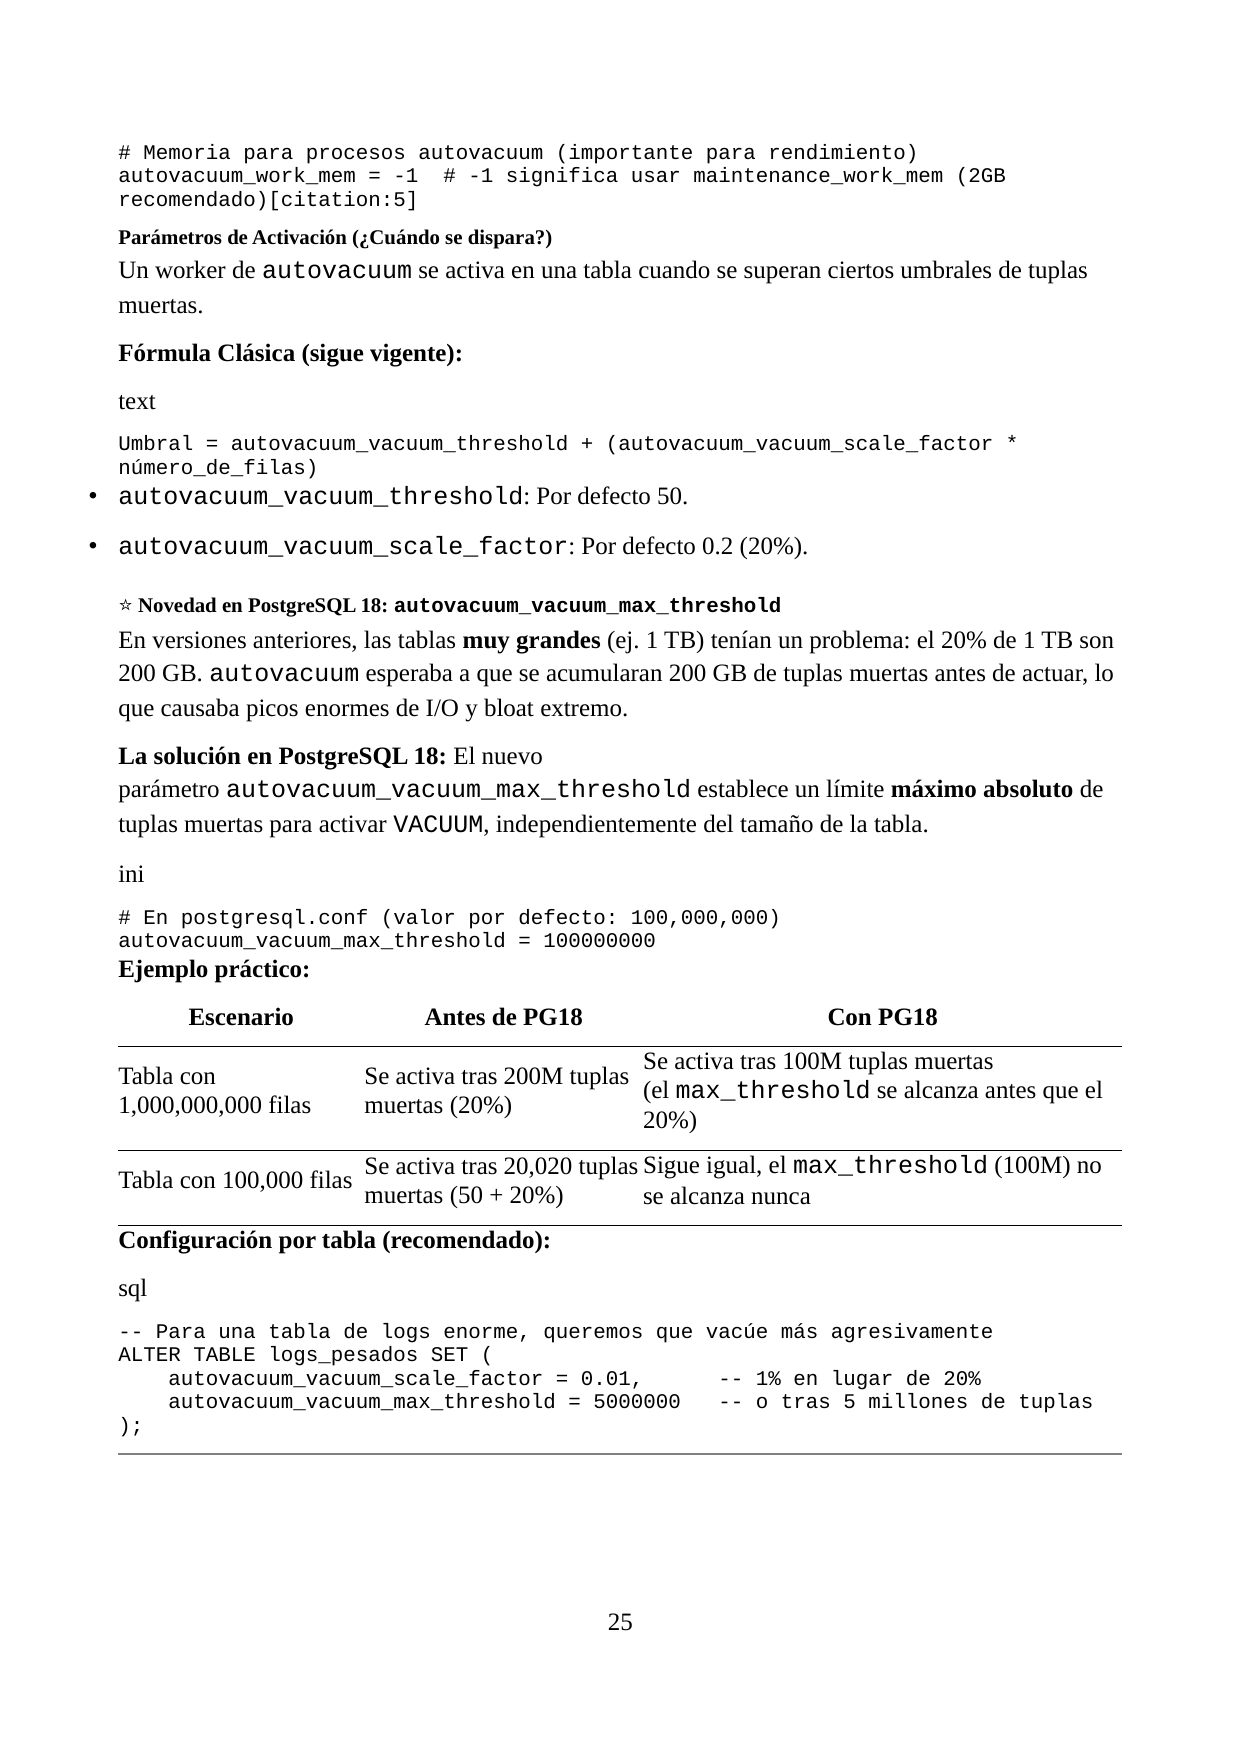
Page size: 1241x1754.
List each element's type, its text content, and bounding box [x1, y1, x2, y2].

text sql [118, 1273, 1122, 1302]
text # En postgresql.conf (valor por defecto: 100,000,000) [118, 907, 1122, 930]
table_cell Tabla con 1,000,000,000 filas [118, 1047, 364, 1150]
text autovacuum_vacuum_scale_factor = 0.01, -- 1% en lugar de 20% [118, 1368, 1122, 1392]
table_header Escenario [118, 1002, 364, 1046]
text ); [118, 1415, 1122, 1439]
text -- Para una tabla de logs enorme, queremos que vacúe más agresivamente [118, 1321, 1122, 1344]
list autovacuum_vacuum_threshold: Por defecto 50. [118, 481, 1122, 512]
list autovacuum_vacuum_scale_factor: Por defecto 0.2 (20%). [118, 531, 1122, 562]
text autovacuum_vacuum_max_threshold = 100000000 [118, 930, 1122, 954]
text # Memoria para procesos autovacuum (importante para rendimiento) [118, 142, 1122, 165]
table_cell Tabla con 100,000 filas [118, 1151, 364, 1225]
table_header Con PG18 [643, 1002, 1122, 1046]
text Umbral = autovacuum_vacuum_threshold + (autovacuum_vacuum_scale_factor * número_de_filas) [118, 433, 1122, 481]
text Ejemplo práctico: [118, 954, 1122, 983]
table_cell Se activa tras 100M tuplas muertas (el max_threshold se alcanza antes que el 20%) [643, 1047, 1122, 1150]
text Un worker de autovacuum se activa en una tabla cuando se superan ciertos umbrales de tuplas muertas. [118, 256, 1122, 319]
text autovacuum_vacuum_max_threshold = 5000000 -- o tras 5 millones de tuplas [118, 1392, 1122, 1415]
text ini [118, 859, 1122, 888]
table_cell Se activa tras 200M tuplas muertas (20%) [364, 1047, 643, 1150]
text ALTER TABLE logs_pesados SET ( [118, 1344, 1122, 1368]
text text [118, 386, 1122, 414]
table_cell Se activa tras 20,020 tuplas muertas (50 + 20%) [364, 1151, 643, 1225]
text Fórmula Clásica (sigue vigente): [118, 338, 1122, 367]
subtitle Parámetros de Activación (¿Cuándo se dispara?) [118, 225, 1122, 249]
text Configuración por tabla (recomendado): [118, 1226, 1122, 1254]
text autovacuum_work_mem = -1 # -1 significa usar maintenance_work_mem (2GB recomendado)[citation:5] [118, 165, 1122, 213]
subtitle ⭐ Novedad en PostgreSQL 18: autovacuum_vacuum_max_threshold [118, 593, 1122, 619]
text En versiones anteriores, las tablas muy grandes (ej. 1 TB) tenían un problema: el 20% de 1 TB son 200 GB. autovacuum esperaba a que se acumularan 200 GB de tuplas muertas antes de actuar, lo que causaba picos enormes de I/O y bloat extremo. [118, 625, 1122, 722]
table_header Antes de PG18 [364, 1002, 643, 1046]
table_cell Sigue igual, el max_threshold (100M) no se alcanza nunca [643, 1151, 1122, 1225]
text La solución en PostgreSQL 18: El nuevo parámetro autovacuum_vacuum_max_threshold establece un límite máximo absoluto de tuplas muertas para activar VACUUM, independientemente del tamaño de la tabla. [118, 741, 1122, 840]
